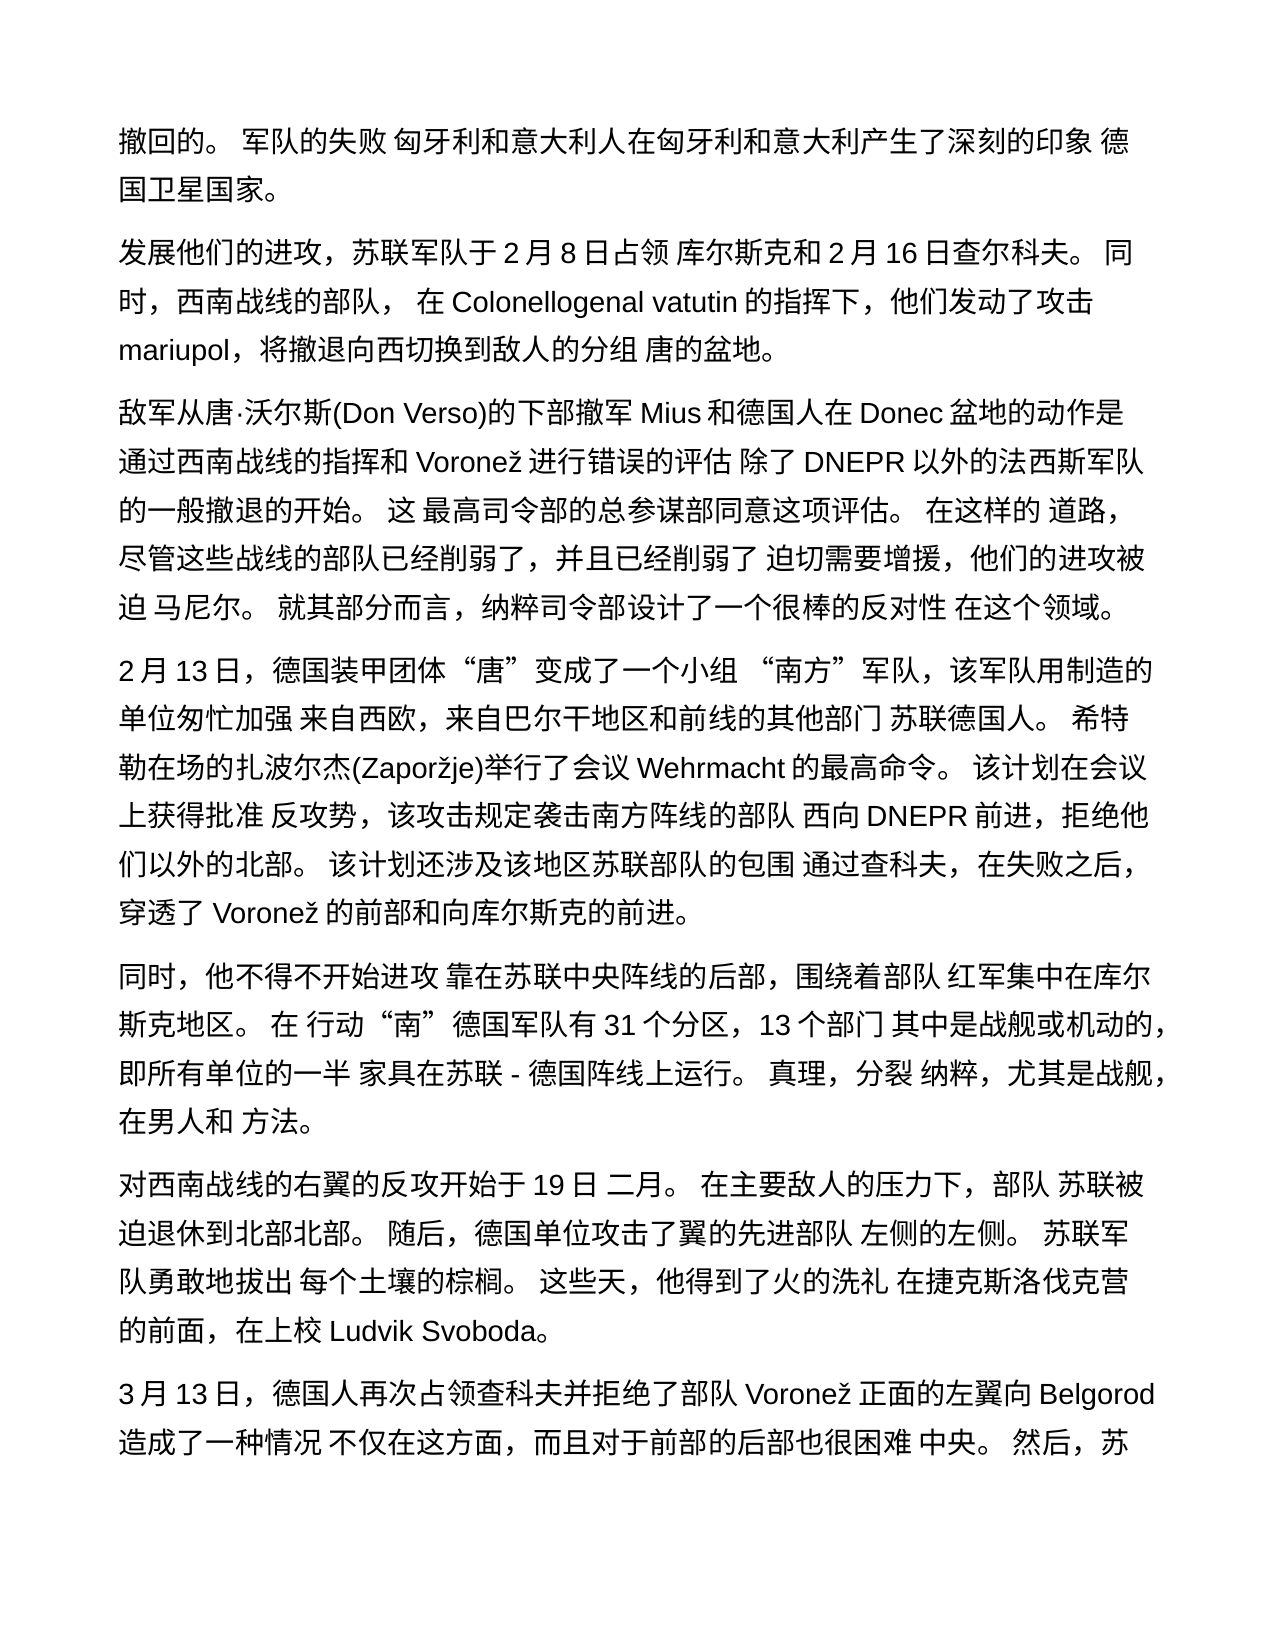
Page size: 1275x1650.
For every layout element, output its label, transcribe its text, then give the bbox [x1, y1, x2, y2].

text 3月13日，德国人再次占领查科夫并拒绝了部队 Voronež正面的左翼向Belgorod造成了一种情况 不仅在这方面，而且对于前部的后部也很困难 中央。 然后，苏 [118, 1371, 1157, 1461]
text 发展他们的进攻，苏联军队于2月8日占领 库尔斯克和2月16日查尔科夫。 同时，西南战线的部队， 在Colonellogenal vatutin的指挥下，他们发动了攻击 mariupol，将撤退向西切换到敌人的分组 唐的盆地。 [118, 230, 1157, 369]
text 2月13日，德国装甲团体“唐”变成了一个小组 “南方”军队，该军队用制造的单位匆忙加强 来自西欧，来自巴尔干地区和前线的其他部门 苏联德国人。 希特勒在场的扎波尔杰(Zaporžje)举行了会议 Wehrmacht的最高命令。 该计划在会议上获得批准 反攻势，该攻击规定袭击南方阵线的部队 西向DNEPR前进，拒绝他们以外的北部。 该计划还涉及该地区苏联部队的包围 通过查科夫，在失败之后，穿透了 Voronež的前部和向库尔斯克的前进。 [118, 647, 1157, 932]
text 同时，他不得不开始进攻 靠在苏联中央阵线的后部，围绕着部队 红军集中在库尔斯克地区。 在 行动“南”德国军队有31个分区，13个部门 其中是战舰或机动的，即所有单位的一半 家具在苏联 - 德国阵线上运行。 真理，分裂 纳粹，尤其是战舰，在男人和 方法。 [118, 953, 1157, 1141]
text 撤回的。 军队的失败 匈牙利和意大利人在匈牙利和意大利产生了深刻的印象 德国卫星国家。 [118, 118, 1157, 209]
text 对西南战线的右翼的反攻开始于19日 二月。 在主要敌人的压力下，部队 苏联被迫退休到北部北部。 随后，德国单位攻击了翼的先进部队 左侧的左侧。 苏联军队勇敢地拔出 每个土壤的棕榈。 这些天，他得到了火的洗礼 在捷克斯洛伐克营的前面，在上校 Ludvik Svoboda。 [118, 1162, 1157, 1350]
text 敌军从唐·沃尔斯(Don Verso)的下部撤军 Mius和德国人在Donec盆地的动作是 通过西南战线的指挥和Voronež进行错误的评估 除了DNEPR以外的法西斯军队的一般撤退的开始。 这 最高司令部的总参谋部同意这项评估。 在这样的 道路，尽管这些战线的部队已经削弱了，并且已经削弱了 迫切需要增援，他们的进攻被迫 马尼尔。 就其部分而言，纳粹司令部设计了一个很棒的反对性 在这个领域。 [118, 390, 1157, 626]
